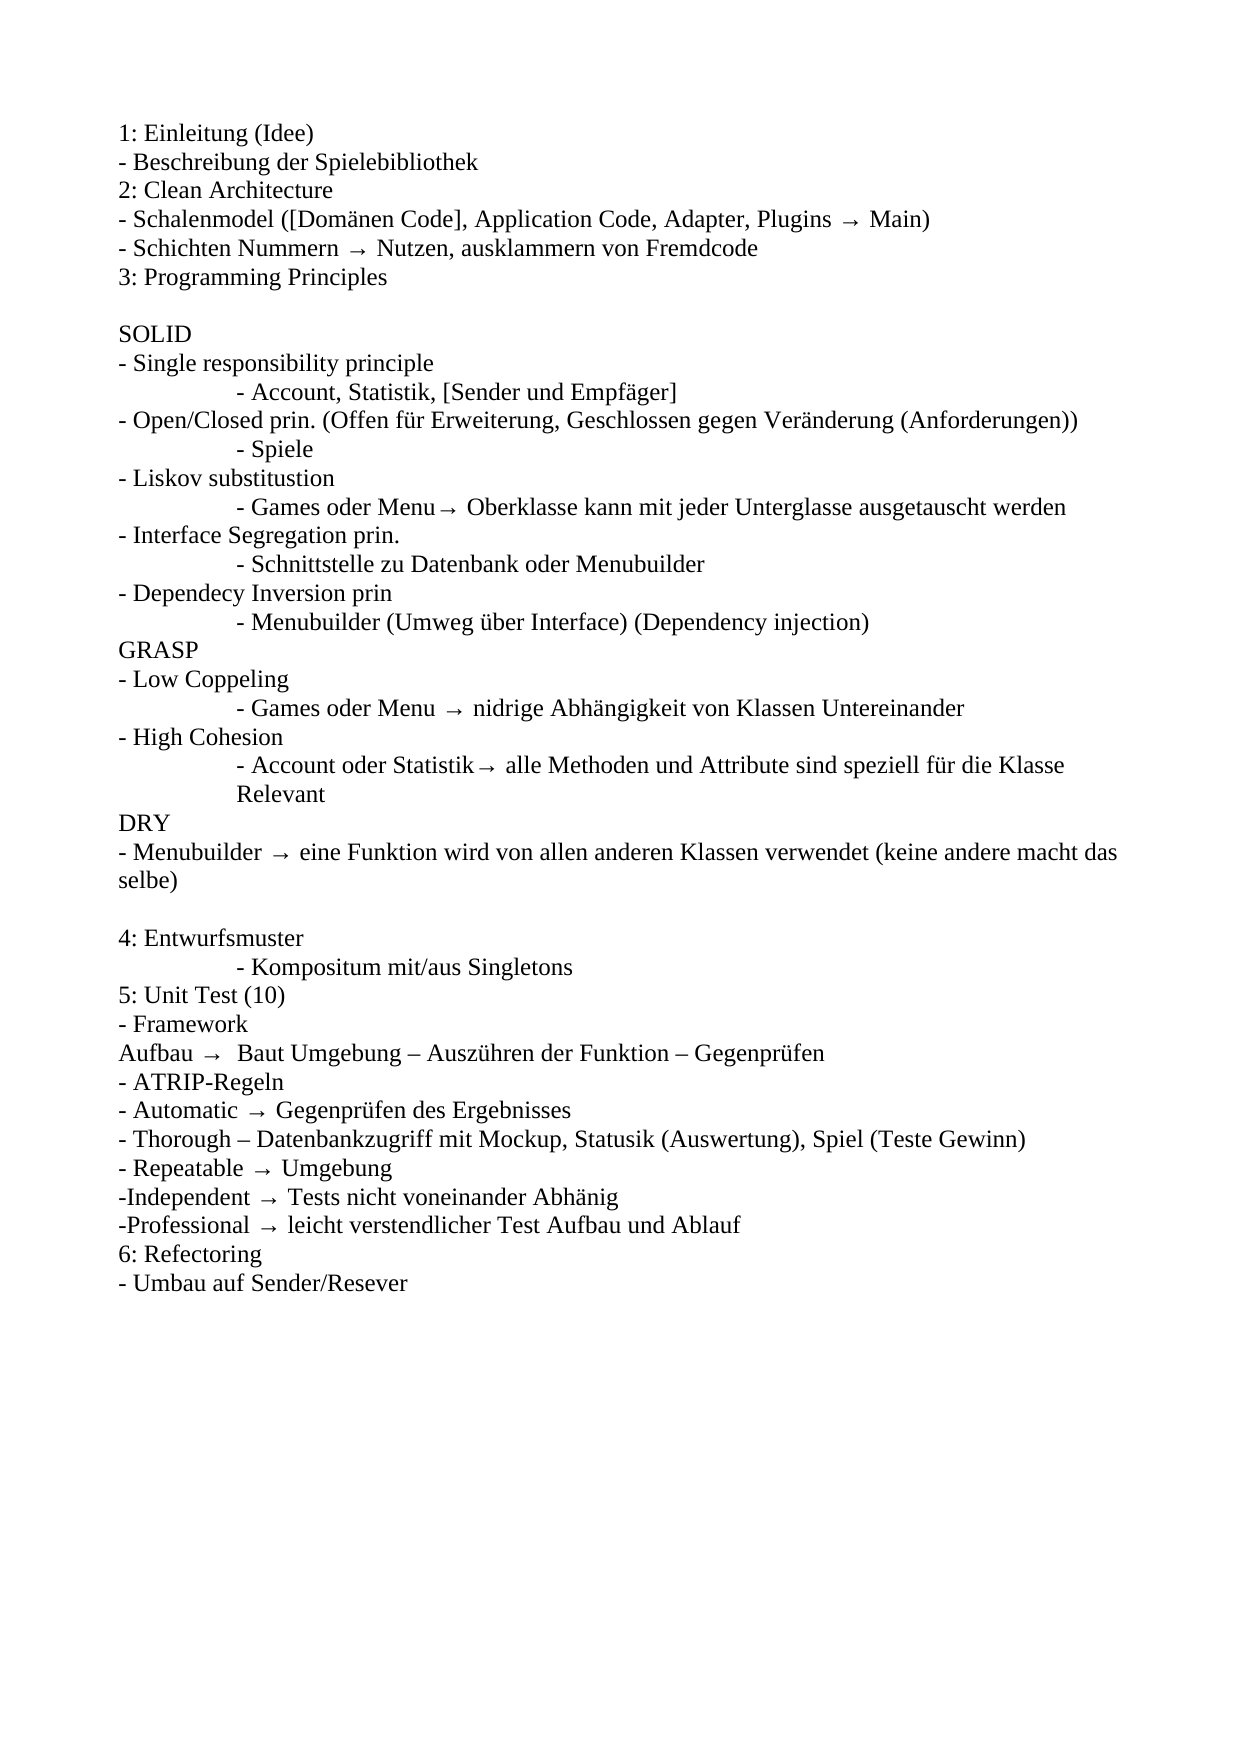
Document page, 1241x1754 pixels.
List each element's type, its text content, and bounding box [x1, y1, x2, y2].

text 2: Clean Architecture [118, 176, 1122, 204]
text - Games oder Menu→ Oberklasse kann mit jeder Unterglasse ausgetauscht werden [118, 492, 1122, 521]
text - Schalenmodel ([Domänen Code], Application Code, Adapter, Plugins → Main) [118, 204, 1122, 233]
text 4: Entwurfsmuster [118, 923, 1122, 952]
text - Umbau auf Sender/Resever [118, 1268, 1122, 1297]
text - Account oder Statistik→ alle Methoden und Attribute sind speziell für die Klasse Relevant [118, 751, 1122, 808]
text - Beschreibung der Spielebibliothek [118, 147, 1122, 176]
text - Account, Statistik, [Sender und Empfäger] [118, 377, 1122, 406]
text 5: Unit Test (10) [118, 981, 1122, 1009]
text GRASP [118, 636, 1122, 664]
text - Thorough – Datenbankzugriff mit Mockup, Statusik (Auswertung), Spiel (Teste Gewinn) [118, 1124, 1122, 1153]
text - Menubuilder (Umweg über Interface) (Dependency injection) [118, 607, 1122, 636]
text - Menubuilder → eine Funktion wird von allen anderen Klassen verwendet (keine andere macht das selbe) [118, 837, 1122, 894]
text - Kompositum mit/aus Singletons [118, 952, 1122, 981]
text - Automatic → Gegenprüfen des Ergebnisses [118, 1096, 1122, 1124]
text - Schnittstelle zu Datenbank oder Menubuilder [118, 549, 1122, 578]
text - Liskov substitustion [118, 463, 1122, 492]
text - Low Coppeling [118, 664, 1122, 693]
text 3: Programming Principles [118, 262, 1122, 291]
text 1: Einleitung (Idee) [118, 118, 1122, 147]
text - Single responsibility principle [118, 348, 1122, 377]
text - Open/Closed prin. (Offen für Erweiterung, Geschlossen gegen Veränderung (Anforderungen)) - Spiele [118, 406, 1122, 463]
text - Repeatable → Umgebung [118, 1153, 1122, 1182]
text SOLID [118, 319, 1122, 348]
text - High Cohesion [118, 722, 1122, 751]
text - Dependecy Inversion prin [118, 578, 1122, 607]
text - Framework [118, 1009, 1122, 1038]
text Aufbau → Baut Umgebung – Auszühren der Funktion – Gegenprüfen [118, 1038, 1122, 1067]
text 6: Refectoring [118, 1239, 1122, 1268]
text -Independent → Tests nicht voneinander Abhänig [118, 1182, 1122, 1211]
text - Schichten Nummern → Nutzen, ausklammern von Fremdcode [118, 233, 1122, 262]
text DRY [118, 808, 1122, 837]
text - Games oder Menu → nidrige Abhängigkeit von Klassen Untereinander [118, 693, 1122, 722]
text -Professional → leicht verstendlicher Test Aufbau und Ablauf [118, 1211, 1122, 1239]
text - Interface Segregation prin. [118, 521, 1122, 549]
text - ATRIP-Regeln [118, 1067, 1122, 1096]
